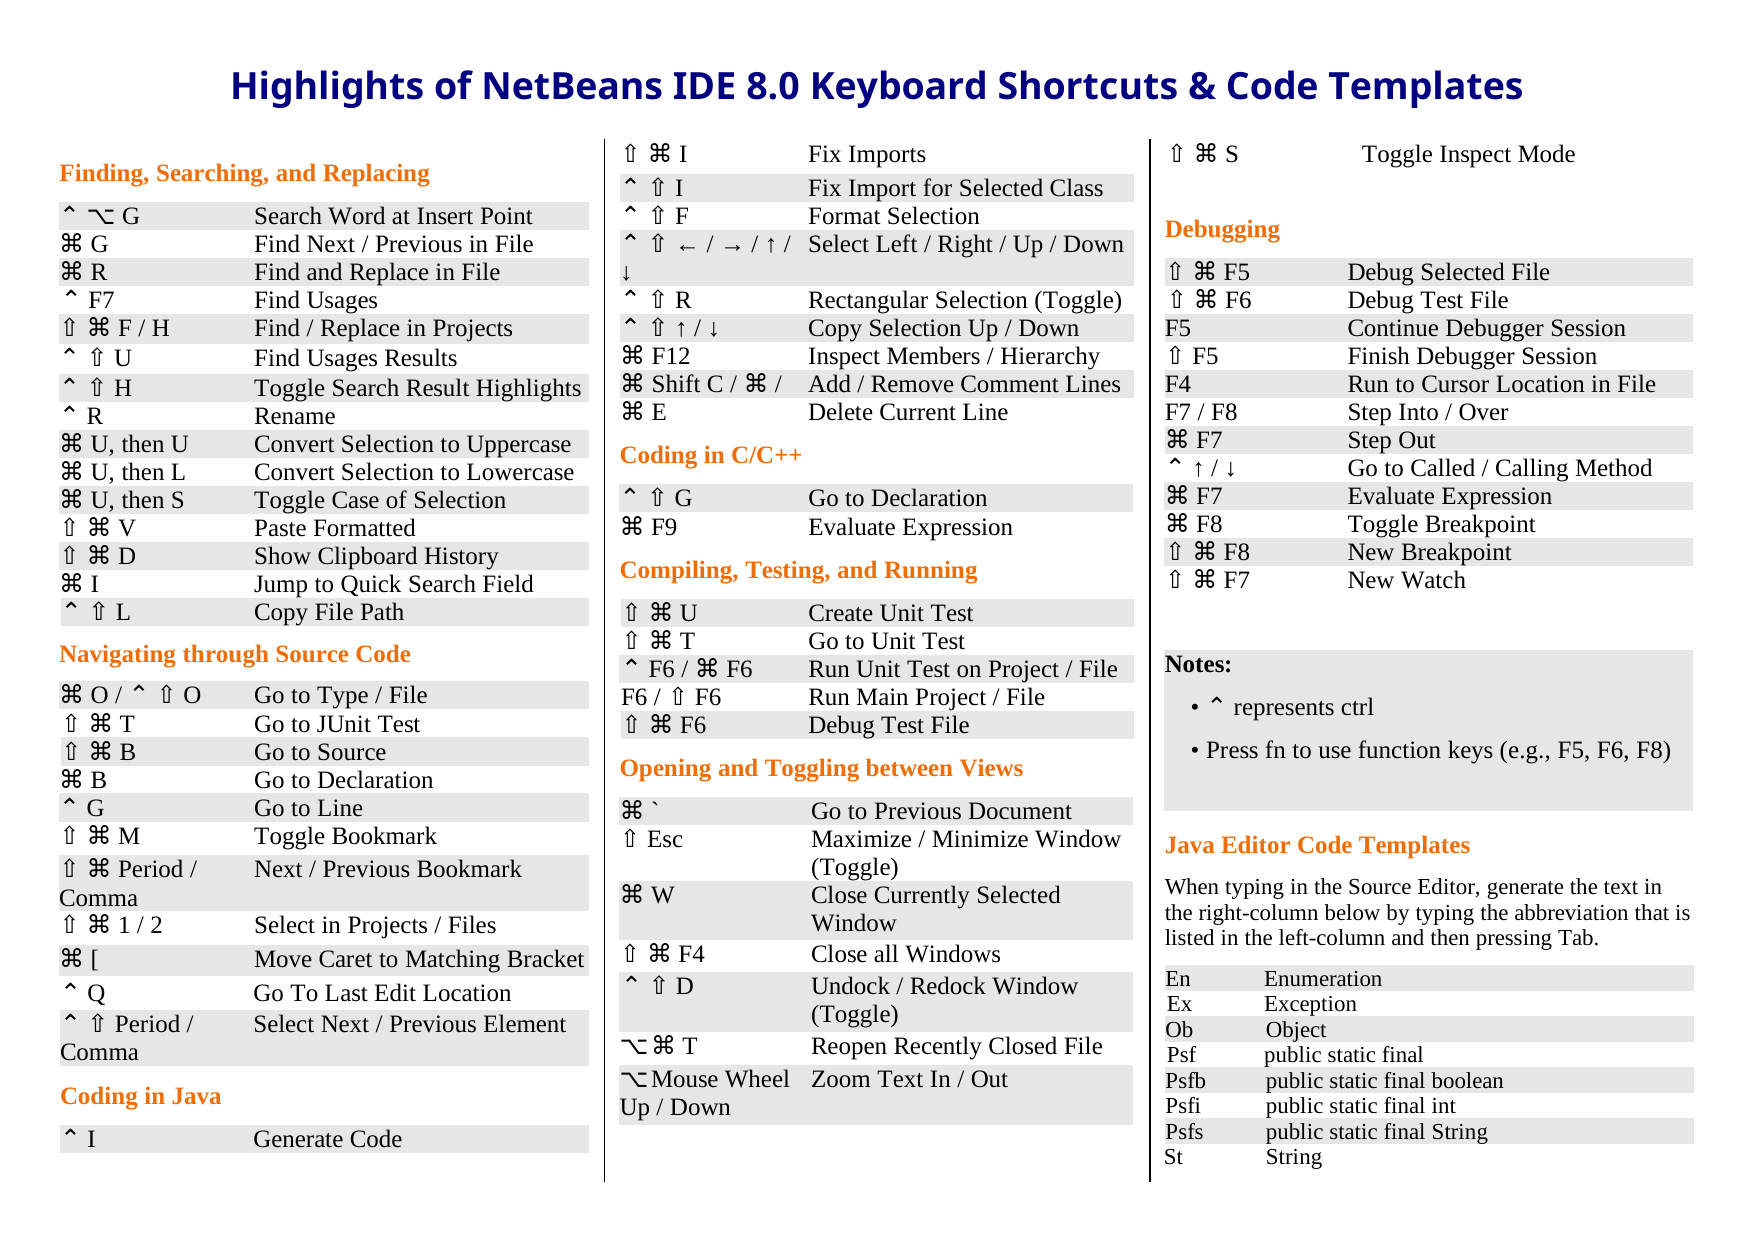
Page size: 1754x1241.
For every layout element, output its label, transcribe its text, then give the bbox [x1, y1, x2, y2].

table_cell Coding in Java [60, 1066, 589, 1125]
table_cell Undock / Redock Window (Toggle) [811, 1028, 1133, 1032]
table_cell ⌃ ⇧ Period / Comma [60, 1010, 253, 1066]
table_cell Inspect Members / Hierarchy [808, 342, 1134, 370]
text Java Editor Code Templates [1164, 831, 1695, 859]
table_cell Go to Declaration [254, 766, 589, 793]
table_cell ⌃ ⇧ U [59, 344, 254, 374]
text Opening and Toggling between Views [619, 754, 1134, 782]
table_cell Next / Previous Bookmark [254, 883, 589, 911]
table_header Go To Last Edit Location [253, 976, 589, 1010]
table_cell ⌥ ⌘ T [619, 1032, 811, 1064]
table_cell String [1266, 1144, 1694, 1169]
table_cell ⌃ F6 / ⌘ F6 [619, 655, 808, 683]
table_cell ⇧ F5 [1165, 342, 1347, 370]
table_cell Navigating through Source Code [59, 626, 589, 681]
text When typing in the Source Editor, generate the text in the right-column below by typing the abbreviation that is listed in the left-column and then pressing Tab. [1164, 874, 1695, 950]
table_cell Ex [1164, 991, 1266, 1016]
table_cell ⇧ ⌘ F4 [619, 968, 811, 972]
table_cell Exception [1266, 991, 1694, 1016]
table_cell Select Left / Right / Up / Down [808, 258, 1134, 286]
table_cell Toggle Inspect Mode [1362, 140, 1694, 200]
table_cell ⌘ F9 [619, 513, 808, 541]
table_cell Go to JUnit Test [254, 710, 589, 737]
table_cell ⇧ ⌘ F7 [1165, 566, 1347, 594]
table_cell Select Next / Previous Element [253, 1010, 589, 1066]
table_cell ⌘ B [59, 766, 254, 793]
text Coding in C/C++ [619, 441, 1134, 469]
table_cell Jump to Quick Search Field [254, 570, 589, 598]
table_cell ⇧ ⌘ M [59, 822, 254, 855]
table_cell public static final int [1266, 1093, 1694, 1118]
table_cell ⇧ Esc [619, 825, 811, 881]
table_cell Finish Debugger Session [1347, 342, 1693, 370]
table_cell Step Out [1347, 426, 1693, 454]
table_cell Fix Imports [808, 140, 1134, 174]
text Compiling, Testing, and Running [619, 556, 1134, 584]
table_cell ⇧ ⌘ T [619, 627, 808, 655]
table_cell Delete Current Line [808, 398, 1134, 426]
table_cell Rectangular Selection (Toggle) [808, 286, 1134, 314]
table_cell ⌘ G [59, 230, 254, 258]
table_cell Find Usages Results [254, 344, 589, 374]
table_cell ⌃ ⇧ D [619, 972, 811, 1032]
table_cell ⌘ I [59, 570, 254, 598]
table_cell Close all Windows [811, 968, 1133, 972]
table_cell ⌘ W [619, 909, 811, 940]
table_cell Find Usages [254, 286, 589, 314]
table_cell ⌘ F12 [620, 342, 808, 370]
table_cell Maximize / Minimize Window (Toggle) [811, 825, 1133, 881]
table_cell Evaluate Expression [808, 513, 1133, 541]
table_cell Run Main Project / File [808, 683, 1134, 711]
table_cell New Watch [1347, 566, 1693, 594]
table_cell Go to Unit Test [808, 627, 1134, 655]
table_cell ⌘ [ [59, 945, 254, 976]
table_cell ⇧ ⌘ T [59, 710, 254, 737]
table_cell Continue Debugger Session [1347, 314, 1693, 342]
table_cell St [1164, 1144, 1266, 1169]
table_cell F6 / ⇧ F6 [619, 683, 808, 711]
table_cell Find Next / Previous in File [254, 230, 589, 258]
table_header ⌃ Q [60, 976, 253, 1010]
table_cell F4 [1165, 370, 1347, 398]
table_cell Reopen Recently Closed File [811, 1032, 1133, 1064]
table_cell Run to Cursor Location in File [1347, 370, 1693, 398]
table_cell Run Unit Test on Project / File [808, 655, 1134, 683]
table_cell ⌥ Mouse Wheel Up / Down [619, 1065, 811, 1125]
table_cell Toggle Bookmark [254, 822, 589, 855]
text Debugging [1164, 215, 1695, 243]
table_cell ⇧ ⌘ S [1165, 140, 1362, 200]
table_cell Select in Projects / Files [254, 911, 589, 945]
table_cell Psfi [1164, 1093, 1266, 1118]
table_cell public static final [1266, 1042, 1694, 1067]
table_cell F5 [1165, 314, 1347, 342]
table_cell ⇧ ⌘ I [620, 140, 808, 174]
table_cell Zoom Text In / Out [811, 1065, 1133, 1125]
table_header Debug Selected File [1347, 258, 1693, 286]
text Finding, Searching, and Replacing [59, 159, 589, 187]
table_cell ⌃ F7 [59, 286, 254, 314]
table_cell ⌘ E [620, 398, 808, 426]
table_cell ⌘ F7 [1165, 426, 1347, 454]
table_cell Psf [1164, 1042, 1266, 1067]
table_cell ⇧ ⌘ 1 / 2 [59, 911, 254, 945]
table_header ⇧ ⌘ F5 [1165, 258, 1347, 286]
